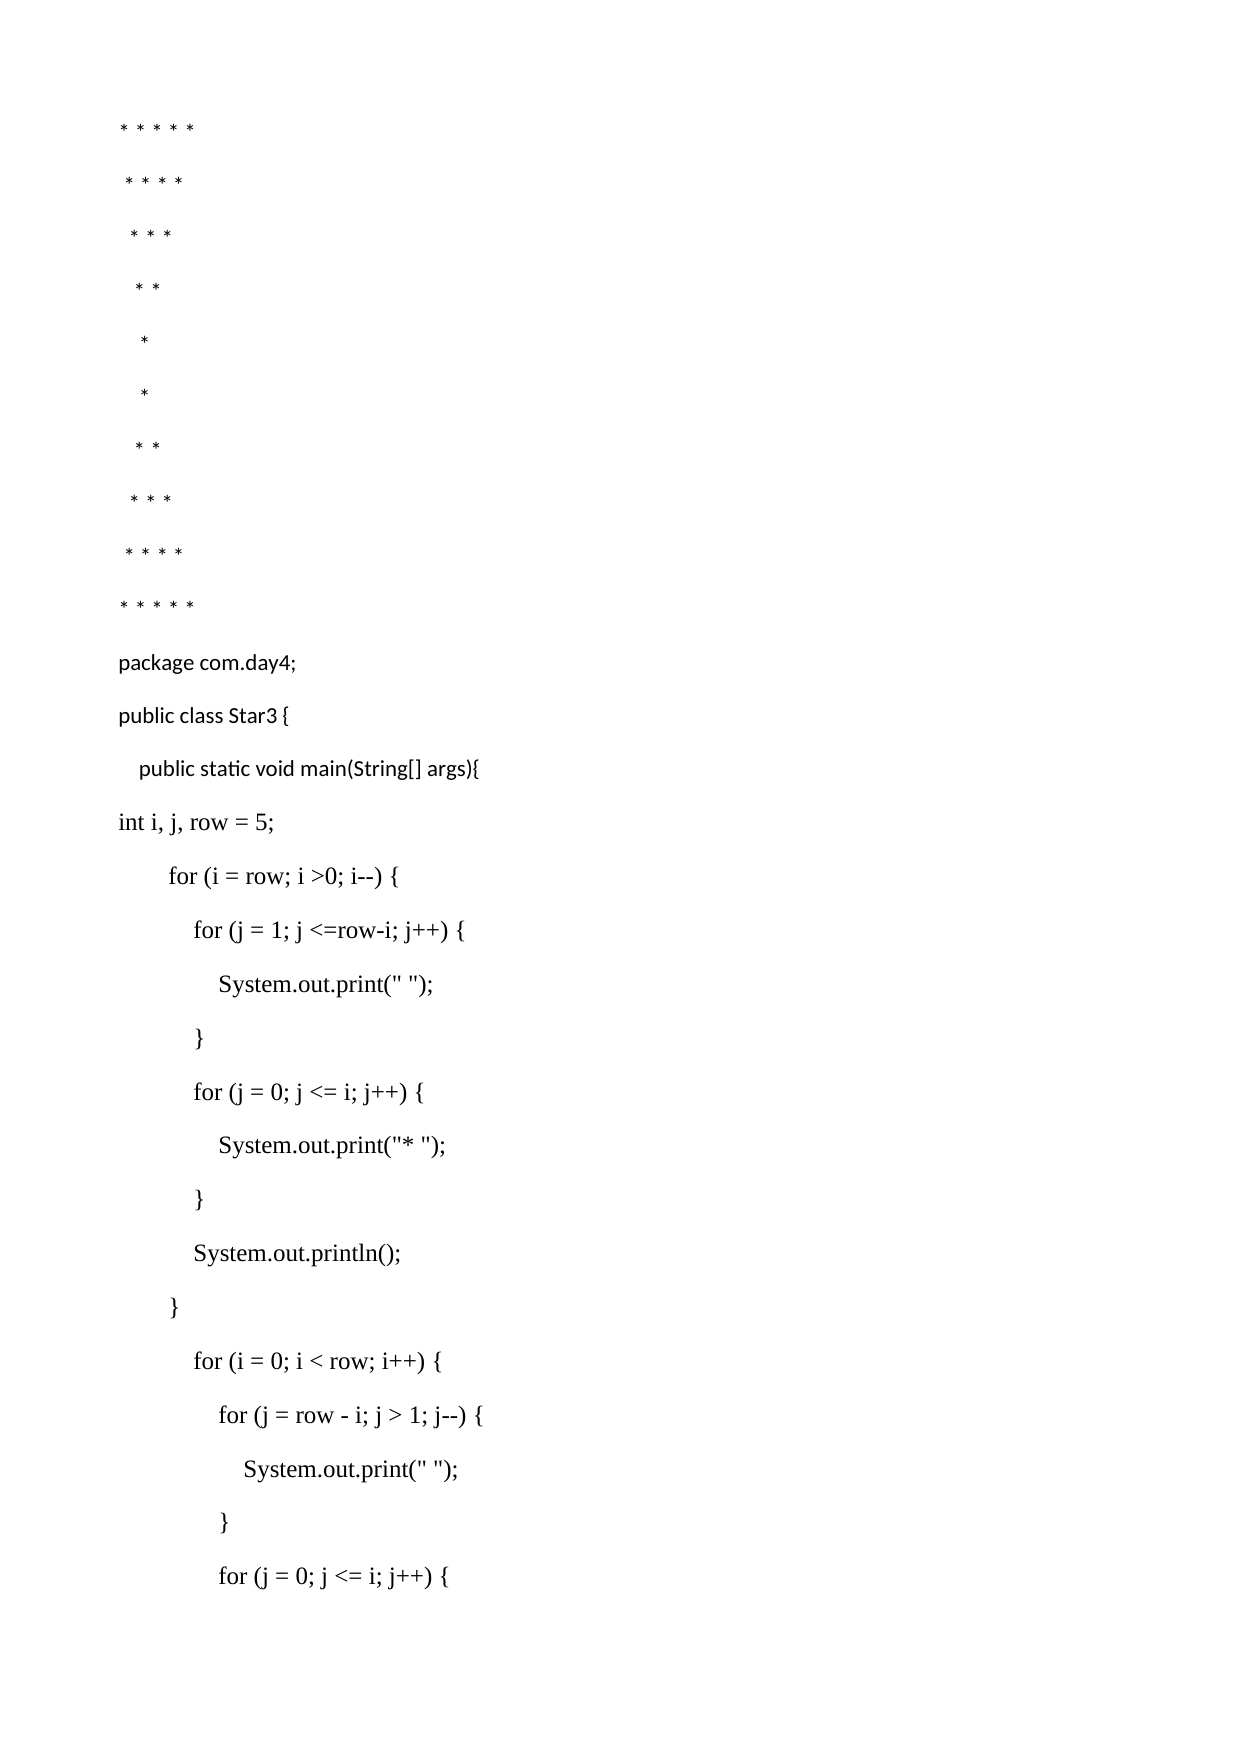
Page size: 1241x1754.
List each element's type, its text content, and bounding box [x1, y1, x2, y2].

text * * [118, 436, 1122, 464]
text for (j = 1; j <=row-i; j++) { [118, 915, 1122, 944]
text * * * * * [118, 595, 1122, 623]
text } [118, 1184, 1122, 1213]
text for (i = row; i >0; i--) { [118, 861, 1122, 890]
text * * * * [118, 542, 1122, 570]
text for (j = row - i; j > 1; j--) { [118, 1400, 1122, 1428]
text } [118, 1292, 1122, 1321]
text System.out.print(" "); [118, 1454, 1122, 1482]
text } [118, 1023, 1122, 1052]
text * [118, 330, 1122, 358]
text for (j = 0; j <= i; j++) { [118, 1561, 1122, 1590]
text } [118, 1507, 1122, 1536]
text System.out.println(); [118, 1238, 1122, 1267]
text * * * * * [118, 118, 1122, 146]
text for (j = 0; j <= i; j++) { [118, 1077, 1122, 1105]
text public class Star3 { [118, 701, 1122, 729]
text * * [118, 277, 1122, 305]
text System.out.print("* "); [118, 1131, 1122, 1159]
text int i, j, row = 5; [118, 807, 1122, 836]
text System.out.print(" "); [118, 969, 1122, 998]
text for (i = 0; i < row; i++) { [118, 1346, 1122, 1375]
text package com.day4; [118, 648, 1122, 676]
text * * * [118, 224, 1122, 252]
text * * * * [118, 171, 1122, 199]
text public static void main(String[] args){ [118, 754, 1122, 782]
text * * * [118, 489, 1122, 517]
text * [118, 383, 1122, 411]
